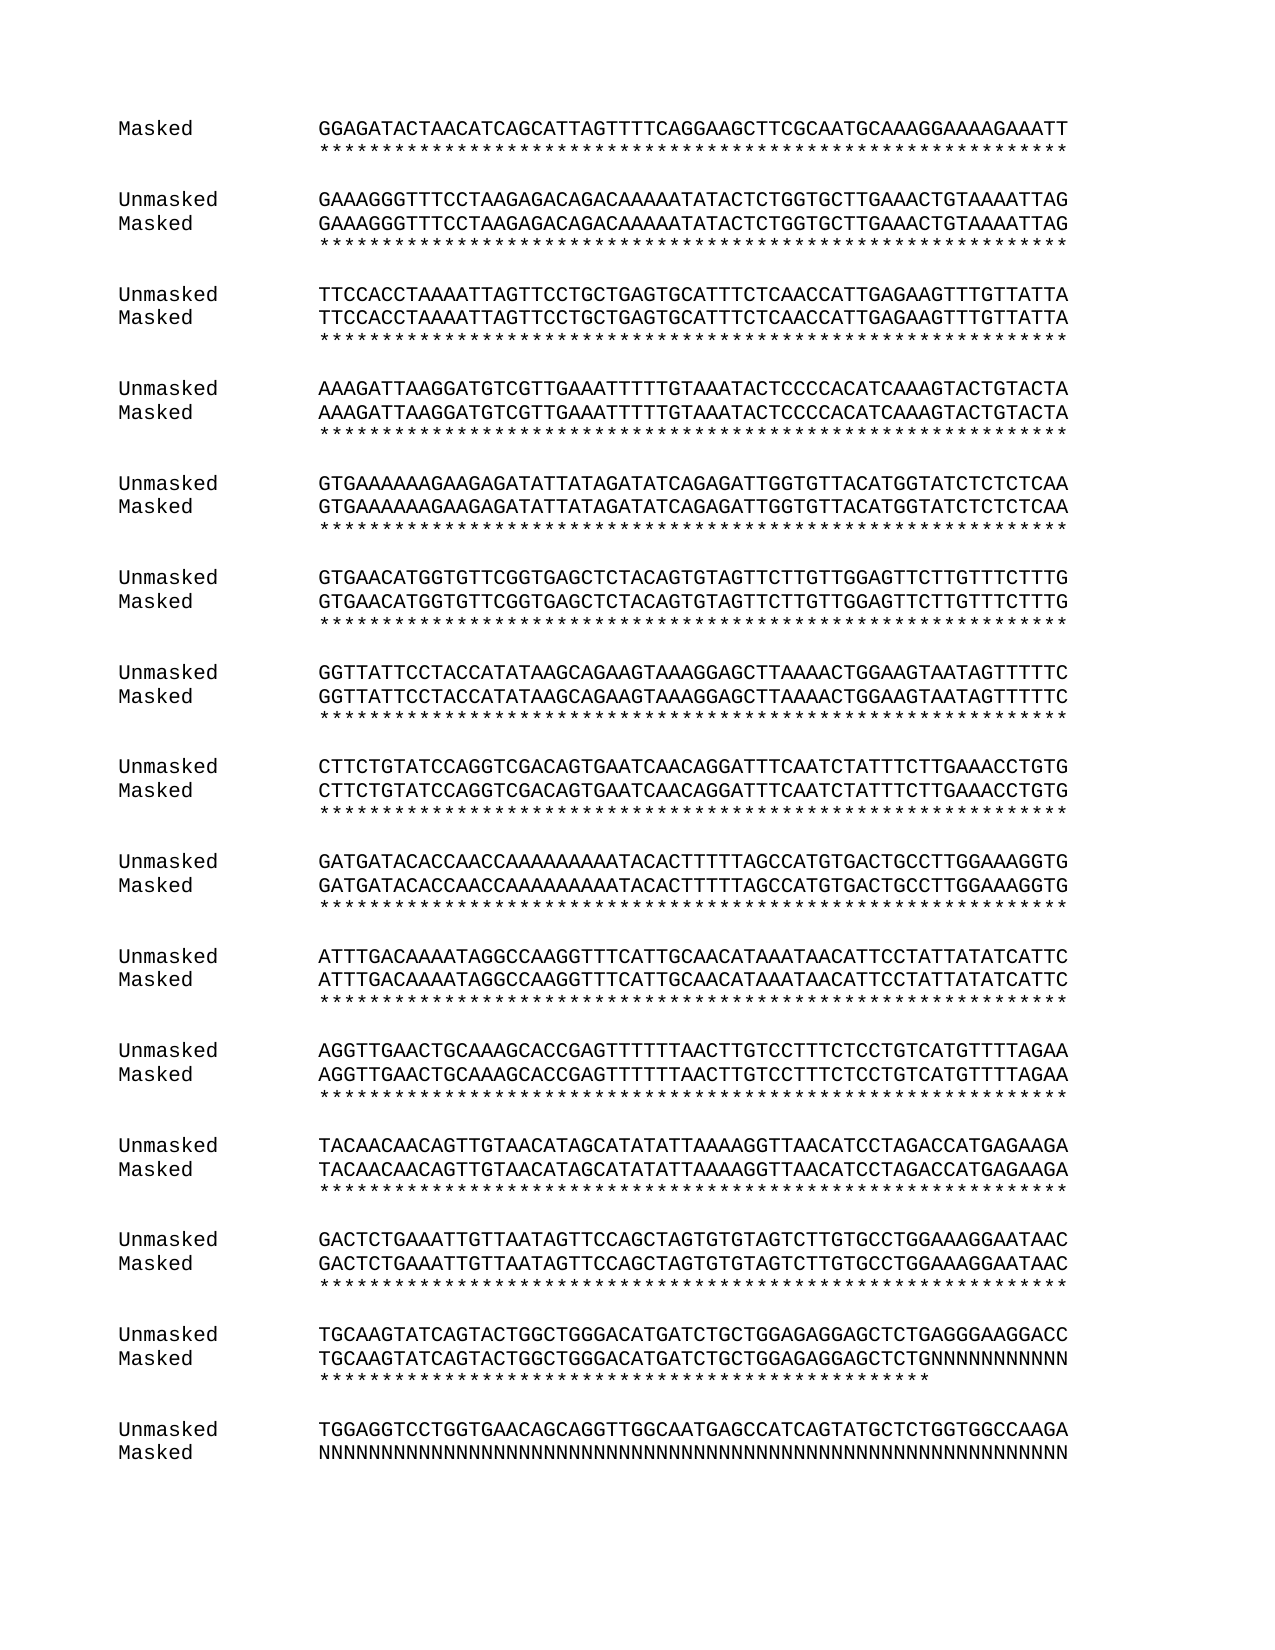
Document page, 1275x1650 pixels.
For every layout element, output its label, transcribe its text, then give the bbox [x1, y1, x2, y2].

text Unmasked GTGAAAAAAGAAGAGATATTATAGATATCAGAGATTGGTGTTACATGGTATCTCTCTCAA [118, 473, 1157, 496]
text ************************************************************ [118, 426, 1157, 449]
text Masked GAAAGGGTTTCCTAAGAGACAGACAAAAATATACTCTGGTGCTTGAAACTGTAAAATTAG [118, 213, 1157, 236]
text Masked NNNNNNNNNNNNNNNNNNNNNNNNNNNNNNNNNNNNNNNNNNNNNNNNNNNNNNNNNNNN [118, 1442, 1157, 1466]
text Unmasked CTTCTGTATCCAGGTCGACAGTGAATCAACAGGATTTCAATCTATTTCTTGAAACCTGTG [118, 757, 1157, 780]
text ************************************************************ [118, 804, 1157, 827]
text Masked GGTTATTCCTACCATATAAGCAGAAGTAAAGGAGCTTAAAACTGGAAGTAATAGTTTTTC [118, 686, 1157, 709]
text Masked GACTCTGAAATTGTTAATAGTTCCAGCTAGTGTGTAGTCTTGTGCCTGGAAAGGAATAAC [118, 1253, 1157, 1277]
text ************************************************* [118, 1371, 1157, 1395]
text ************************************************************ [118, 142, 1157, 165]
text Unmasked GATGATACACCAACCAAAAAAAAATACACTTTTTAGCCATGTGACTGCCTTGGAAAGGTG [118, 851, 1157, 875]
text Unmasked AAAGATTAAGGATGTCGTTGAAATTTTTGTAAATACTCCCCACATCAAAGTACTGTACTA [118, 378, 1157, 402]
text Unmasked GTGAACATGGTGTTCGGTGAGCTCTACAGTGTAGTTCTTGTTGGAGTTCTTGTTTCTTTG [118, 567, 1157, 591]
text Unmasked ATTTGACAAAATAGGCCAAGGTTTCATTGCAACATAAATAACATTCCTATTATATCATTC [118, 946, 1157, 969]
text ************************************************************ [118, 993, 1157, 1017]
text Masked GATGATACACCAACCAAAAAAAAATACACTTTTTAGCCATGTGACTGCCTTGGAAAGGTG [118, 875, 1157, 898]
text Masked GTGAAAAAAGAAGAGATATTATAGATATCAGAGATTGGTGTTACATGGTATCTCTCTCAA [118, 496, 1157, 520]
text ************************************************************ [118, 615, 1157, 638]
text Masked TTCCACCTAAAATTAGTTCCTGCTGAGTGCATTTCTCAACCATTGAGAAGTTTGTTATTA [118, 307, 1157, 331]
text Masked CTTCTGTATCCAGGTCGACAGTGAATCAACAGGATTTCAATCTATTTCTTGAAACCTGTG [118, 780, 1157, 804]
text Masked GGAGATACTAACATCAGCATTAGTTTTCAGGAAGCTTCGCAATGCAAAGGAAAAGAAATT [118, 118, 1157, 142]
text Unmasked TGGAGGTCCTGGTGAACAGCAGGTTGGCAATGAGCCATCAGTATGCTCTGGTGGCCAAGA [118, 1419, 1157, 1442]
text ************************************************************ [118, 331, 1157, 354]
text ************************************************************ [118, 898, 1157, 922]
text ************************************************************ [118, 1277, 1157, 1300]
text ************************************************************ [118, 236, 1157, 260]
text Unmasked TGCAAGTATCAGTACTGGCTGGGACATGATCTGCTGGAGAGGAGCTCTGAGGGAAGGACC [118, 1324, 1157, 1348]
text Masked TACAACAACAGTTGTAACATAGCATATATTAAAAGGTTAACATCCTAGACCATGAGAAGA [118, 1158, 1157, 1182]
text Unmasked GAAAGGGTTTCCTAAGAGACAGACAAAAATATACTCTGGTGCTTGAAACTGTAAAATTAG [118, 189, 1157, 213]
text ************************************************************ [118, 520, 1157, 544]
text Unmasked AGGTTGAACTGCAAAGCACCGAGTTTTTTAACTTGTCCTTTCTCCTGTCATGTTTTAGAA [118, 1040, 1157, 1064]
text Masked TGCAAGTATCAGTACTGGCTGGGACATGATCTGCTGGAGAGGAGCTCTGNNNNNNNNNNN [118, 1348, 1157, 1371]
text Masked ATTTGACAAAATAGGCCAAGGTTTCATTGCAACATAAATAACATTCCTATTATATCATTC [118, 969, 1157, 993]
text Masked GTGAACATGGTGTTCGGTGAGCTCTACAGTGTAGTTCTTGTTGGAGTTCTTGTTTCTTTG [118, 591, 1157, 615]
text ************************************************************ [118, 1088, 1157, 1111]
text Masked AGGTTGAACTGCAAAGCACCGAGTTTTTTAACTTGTCCTTTCTCCTGTCATGTTTTAGAA [118, 1064, 1157, 1088]
text Masked AAAGATTAAGGATGTCGTTGAAATTTTTGTAAATACTCCCCACATCAAAGTACTGTACTA [118, 402, 1157, 426]
text ************************************************************ [118, 709, 1157, 733]
text ************************************************************ [118, 1182, 1157, 1206]
text Unmasked GACTCTGAAATTGTTAATAGTTCCAGCTAGTGTGTAGTCTTGTGCCTGGAAAGGAATAAC [118, 1229, 1157, 1253]
text Unmasked TTCCACCTAAAATTAGTTCCTGCTGAGTGCATTTCTCAACCATTGAGAAGTTTGTTATTA [118, 284, 1157, 307]
text Unmasked GGTTATTCCTACCATATAAGCAGAAGTAAAGGAGCTTAAAACTGGAAGTAATAGTTTTTC [118, 662, 1157, 686]
text Unmasked TACAACAACAGTTGTAACATAGCATATATTAAAAGGTTAACATCCTAGACCATGAGAAGA [118, 1135, 1157, 1158]
